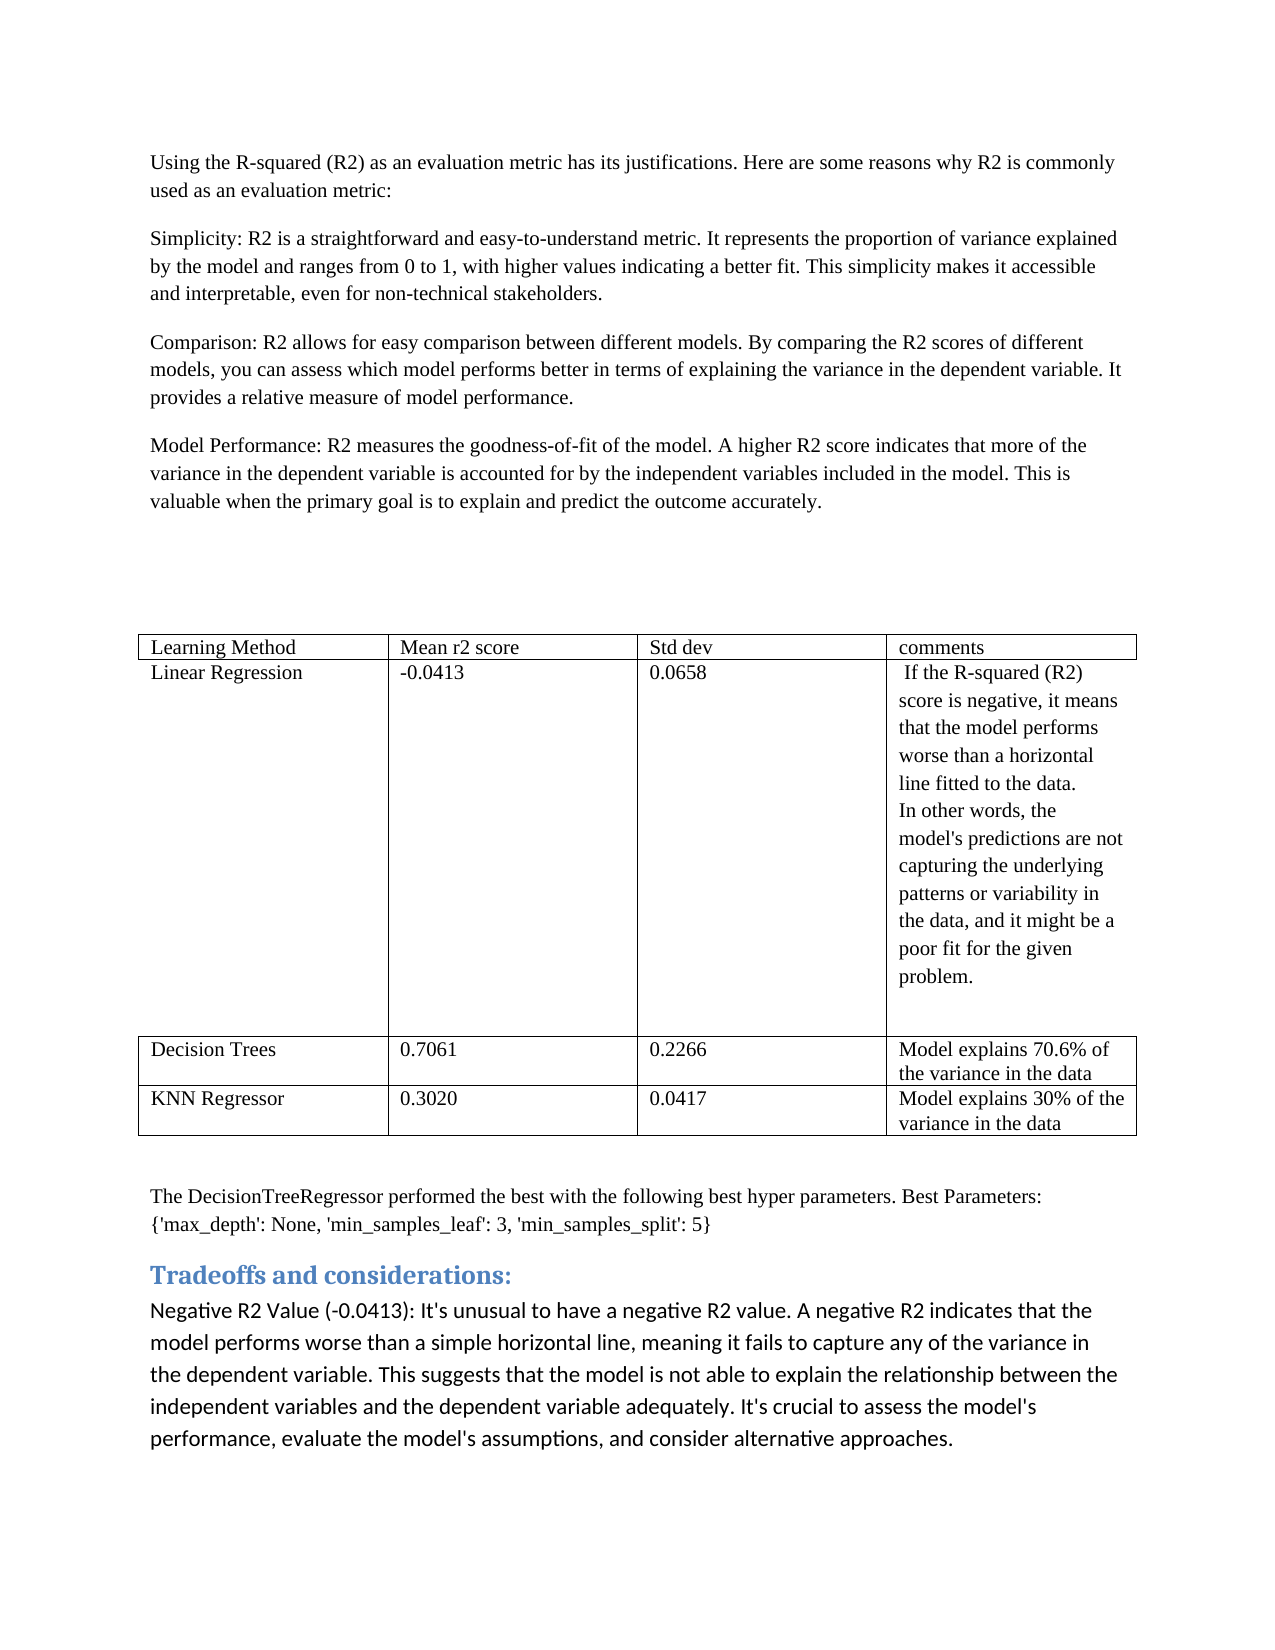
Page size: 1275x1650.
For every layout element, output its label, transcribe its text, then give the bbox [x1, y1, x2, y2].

table_cell Decision Trees [139, 1037, 388, 1085]
text Model Performance: R2 measures the goodness-of-fit of the model. A higher R2 score indicates that more of the variance in the dependent variable is accounted for by the independent variables included in the model. This is valuable when the primary goal is to explain and predict the outcome accurately. [150, 433, 1125, 513]
table_cell Linear Regression [139, 660, 388, 1036]
table_cell 0.7061 [389, 1037, 637, 1085]
table_cell Model explains 30% of the variance in the data [887, 1086, 1136, 1134]
table_cell If the R-squared (R2) score is negative, it means that the model performs worse than a horizontal line fitted to the data. In other words, the model's predictions are not capturing the underlying patterns or variability in the data, and it might be a poor fit for the given problem. [887, 660, 1136, 1036]
table_header Mean r2 score [389, 635, 637, 659]
table_cell Model explains 70.6% of the variance in the data [887, 1037, 1136, 1085]
table_header Learning Method [139, 635, 388, 659]
text Simplicity: R2 is a straightforward and easy-to-understand metric. It represents the proportion of variance explained by the model and ranges from 0 to 1, with higher values indicating a better fit. This simplicity makes it accessible and interpretable, even for non-technical stakeholders. [150, 226, 1125, 305]
subtitle Tradeoffs and considerations: [150, 1260, 1125, 1291]
table_cell 0.3020 [389, 1086, 637, 1134]
table_cell -0.0413 [389, 660, 637, 1036]
table_header comments [887, 635, 1136, 659]
text Using the R-squared (R2) as an evaluation metric has its justifications. Here are some reasons why R2 is commonly used as an evaluation metric: [150, 150, 1125, 202]
table_header Std dev [638, 635, 886, 659]
text Negative R2 Value (-0.0413): It's unusual to have a negative R2 value. A negative R2 indicates that the model performs worse than a simple horizontal line, meaning it fails to capture any of the variance in the dependent variable. This suggests that the model is not able to explain the relationship between the independent variables and the dependent variable adequately. It's crucial to assess the model's performance, evaluate the model's assumptions, and consider alternative approaches. [150, 1296, 1125, 1452]
text Comparison: R2 allows for easy comparison between different models. By comparing the R2 scores of different models, you can assess which model performs better in terms of explaining the variance in the dependent variable. It provides a relative measure of model performance. [150, 330, 1125, 409]
text The DecisionTreeRegressor performed the best with the following best hyper parameters. Best Parameters: {'max_depth': None, 'min_samples_leaf': 3, 'min_samples_split': 5} [150, 1184, 1125, 1236]
table_cell 0.0417 [638, 1086, 886, 1134]
table_cell KNN Regressor [139, 1086, 388, 1134]
table_cell 0.0658 [638, 660, 886, 1036]
table_cell 0.2266 [638, 1037, 886, 1085]
